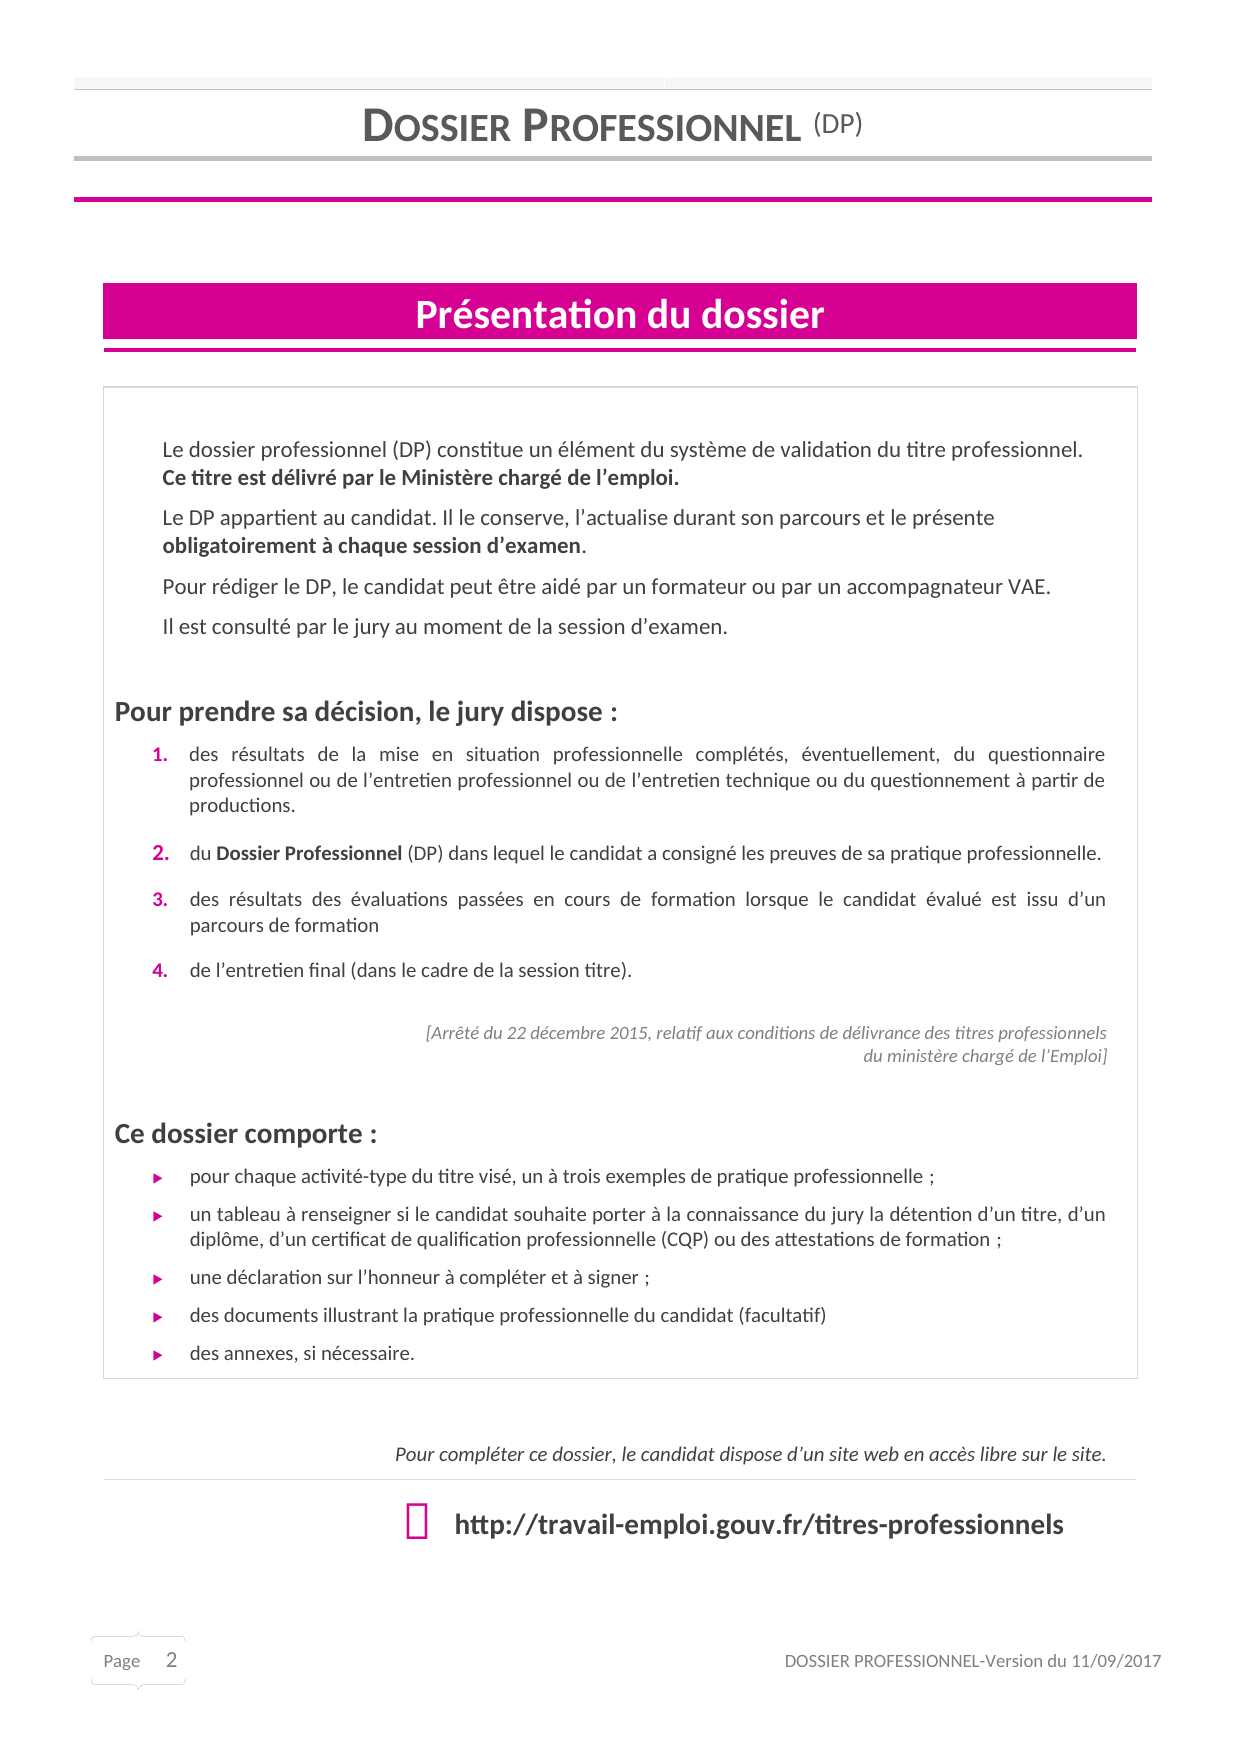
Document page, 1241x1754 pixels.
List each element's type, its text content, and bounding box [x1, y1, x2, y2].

table_cell http://travail-emploi.gouv.fr/titres-professionnels [443, 1479, 1137, 1554]
table_header Présentation du dossier [103, 283, 1137, 339]
table_cell Pour compléter ce dossier, le candidat dispose d’un site web en accès libre sur le site. [103, 1379, 1137, 1479]
table_cell  [103, 1479, 443, 1554]
table_cell [103, 339, 1137, 348]
table_cell Le dossier professionnel (DP) constitue un élément du système de validation du titre professionnel. Ce titre est délivré par le Ministère chargé de l’emploi. Le DP appartient au candidat. Il le conserve, l’actualise durant son parcours et le présente obligatoirement à chaque session d’examen. Pour rédiger le DP, le candidat peut être aidé par un formateur ou par un accompagnateur VAE. Il est consulté par le jury au moment de la session d’examen. Pour prendre sa décision, le jury dispose : des résultats de la mise en situation professionnelle complétés, éventuellement, du questionnaire professionnel ou de l’entretien professionnel ou de l’entretien technique ou du questionnement à partir de productions. du Dossier Professionnel (DP) dans lequel le candidat a consigné les preuves de sa pratique professionnelle. des résultats des évaluations passées en cours de formation lorsque le candidat évalué est issu d’un parcours de formation de l’entretien final (dans le cadre de la session titre). [Arrêté du 22 décembre 2015, relatif aux conditions de délivrance des titres professionnels du ministère chargé de l’Emploi] Ce dossier comporte : pour chaque activité-type du titre visé, un à trois exemples de pratique professionnelle ; un tableau à renseigner si le candidat souhaite porter à la connaissance du jury la détention d’un titre, d’un diplôme, d’un certificat de qualification professionnelle (CQP) ou des attestations de formation ; une déclaration sur l’honneur à compléter et à signer ; des documents illustrant la pratique professionnelle du candidat (facultatif) des annexes, si nécessaire. [104, 388, 1137, 1378]
table_cell [103, 348, 1137, 386]
